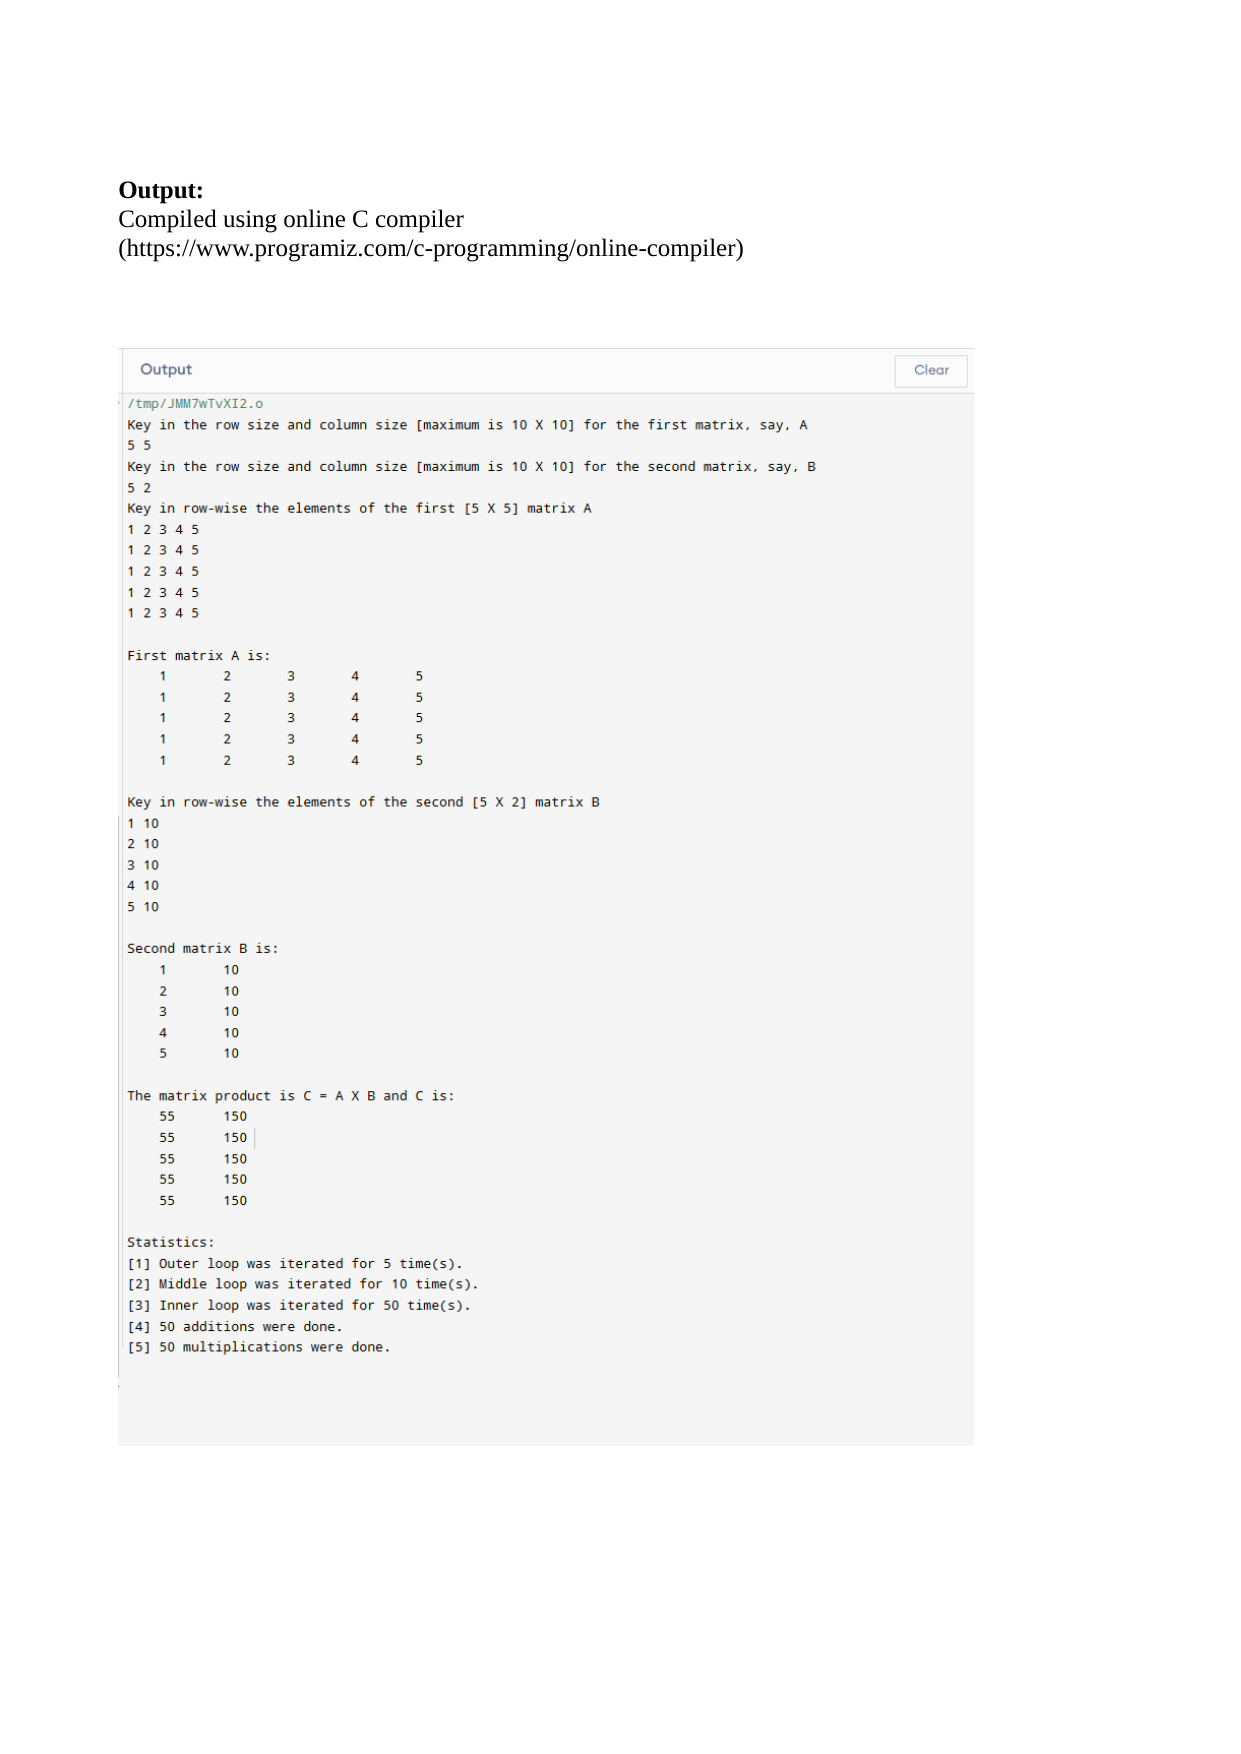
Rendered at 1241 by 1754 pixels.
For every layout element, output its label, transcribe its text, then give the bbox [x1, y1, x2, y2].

text Compiled using online C compiler [118, 204, 1122, 233]
picture [704, 348, 975, 1446]
text Output: [118, 176, 1122, 204]
text (https://www.programiz.com/c-programming/online-compiler) [118, 233, 1122, 262]
